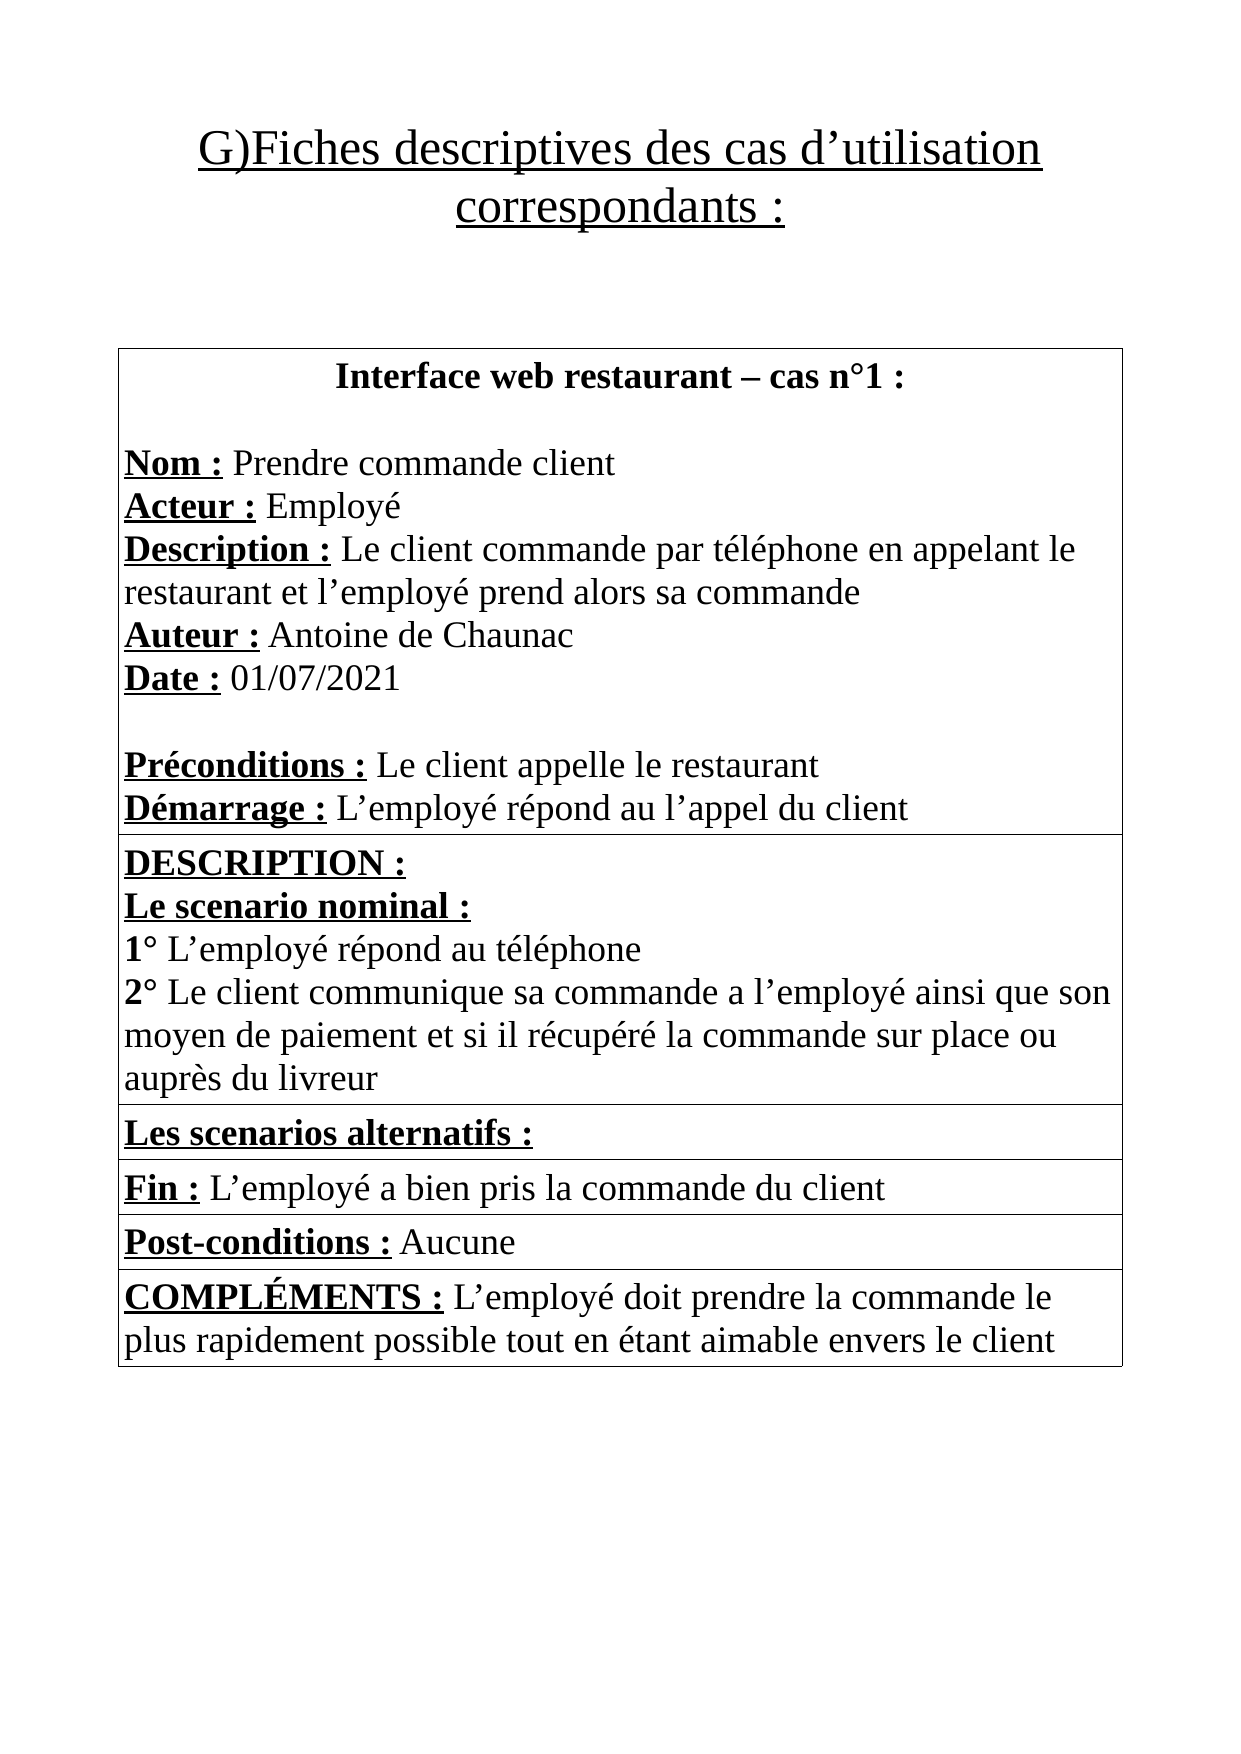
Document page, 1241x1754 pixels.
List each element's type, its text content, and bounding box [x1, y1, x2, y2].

table_header Interface web restaurant – cas n°1 : Nom : Prendre commande client Acteur : Employé Description : Le client commande par téléphone en appelant le restaurant et l’employé prend alors sa commande Auteur : Antoine de Chaunac Date : 01/07/2021 Préconditions : Le client appelle le restaurant Démarrage : L’employé répond au l’appel du client [119, 349, 1122, 834]
table_cell COMPLÉMENTS : L’employé doit prendre la commande le plus rapidement possible tout en étant aimable envers le client [119, 1270, 1122, 1366]
table_cell Fin : L’employé a bien pris la commande du client [119, 1160, 1122, 1214]
table_cell Post-conditions : Aucune [119, 1215, 1122, 1268]
table_cell DESCRIPTION : Le scenario nominal : 1° L’employé répond au téléphone 2° Le client communique sa commande a l’employé ainsi que son moyen de paiement et si il récupéré la commande sur place ou auprès du livreur [119, 835, 1122, 1104]
text G)Fiches descriptives des cas d’utilisation correspondants : [118, 118, 1122, 233]
table_cell Les scenarios alternatifs : [119, 1105, 1122, 1159]
